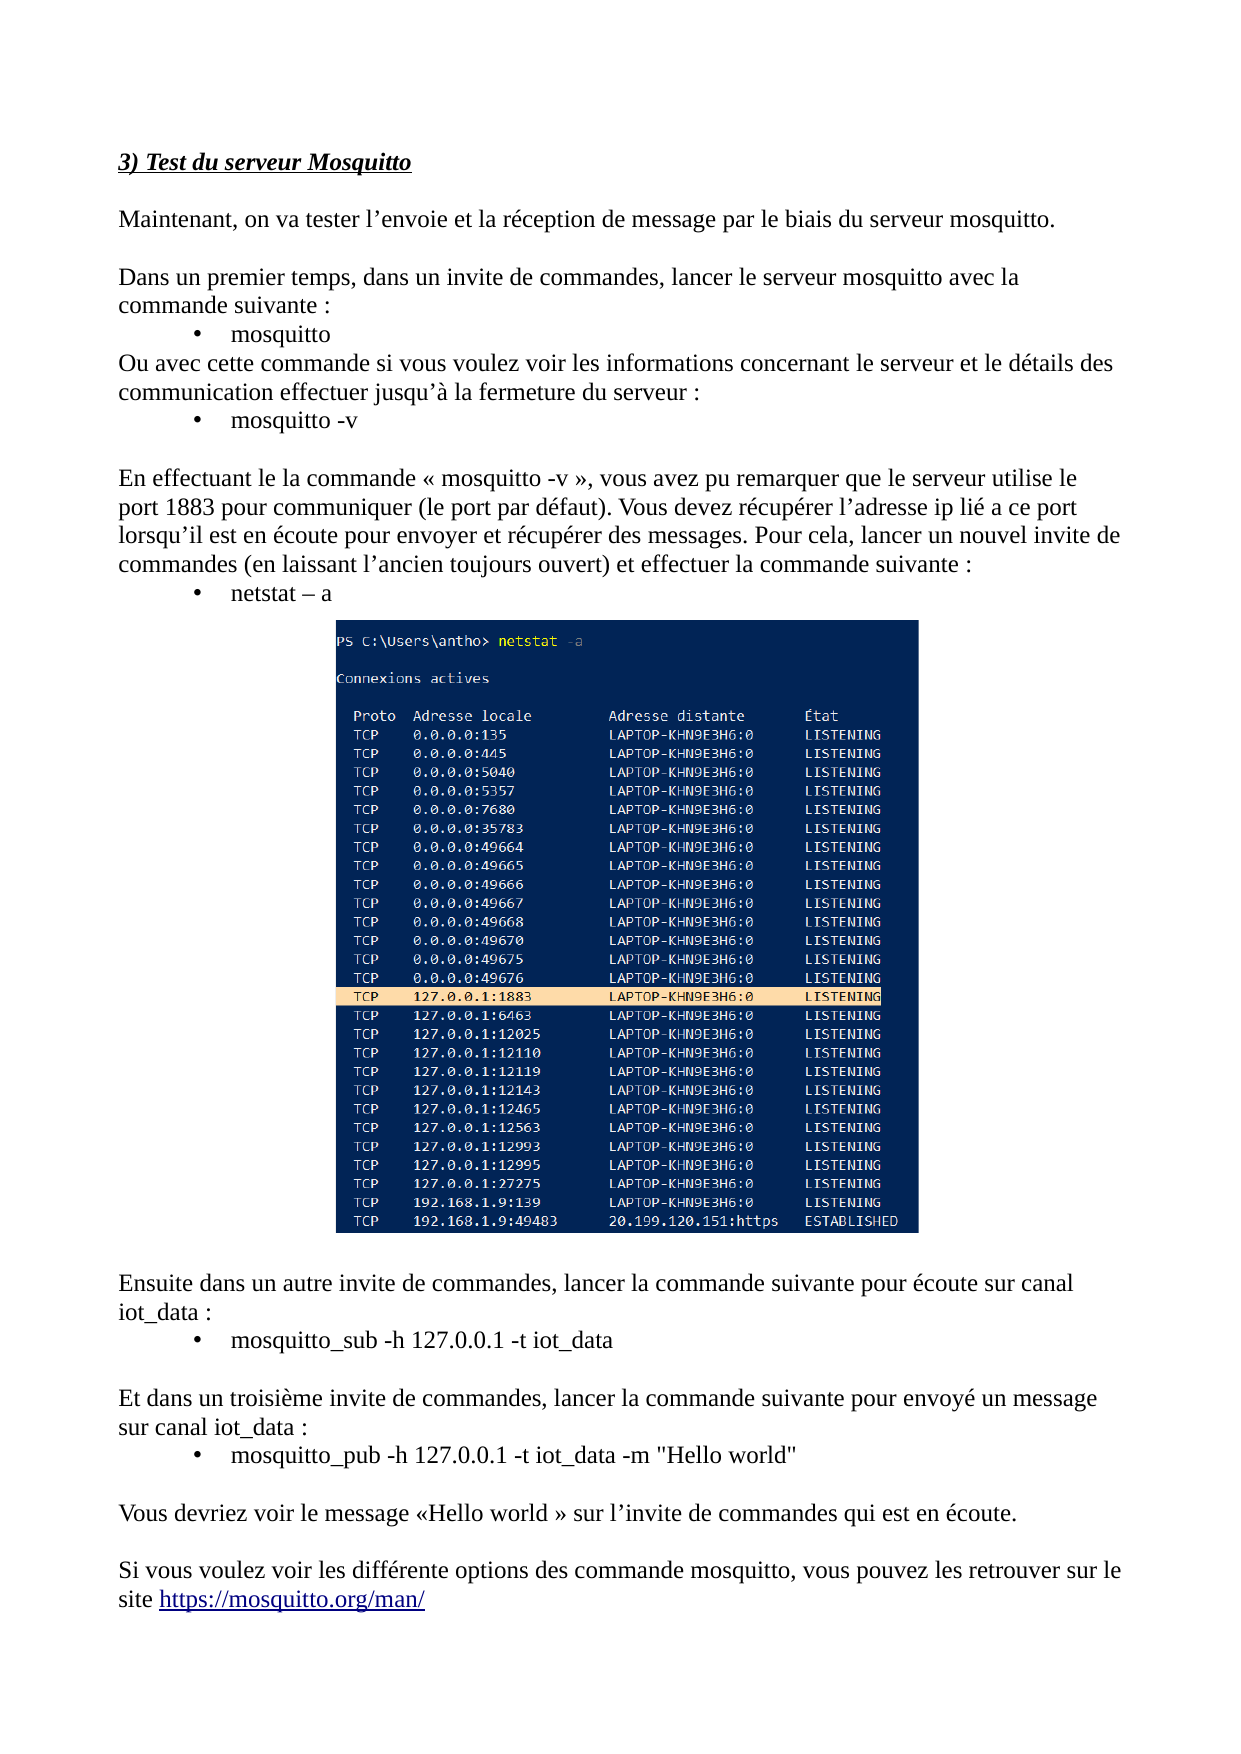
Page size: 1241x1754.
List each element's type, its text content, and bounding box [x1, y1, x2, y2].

picture [335, 620, 919, 1233]
text En effectuant le la commande « mosquitto -v », vous avez pu remarquer que le serveur utilise le port 1883 pour communiquer (le port par défaut). Vous devez récupérer l’adresse ip lié a ce port lorsqu’il est en écoute pour envoyer et récupérer des messages. Pour cela, lancer un nouvel invite de commandes (en laissant l’ancien toujours ouvert) et effectuer la commande suivante : [118, 463, 1122, 578]
text Dans un premier temps, dans un invite de commandes, lancer le serveur mosquitto avec la commande suivante : [118, 262, 1122, 319]
text Ensuite dans un autre invite de commandes, lancer la commande suivante pour écoute sur canal iot_data : [118, 1268, 1122, 1326]
text Si vous voulez voir les différente options des commande mosquitto, vous pouvez les retrouver sur le site https://mosquitto.org/man/ [118, 1556, 1122, 1613]
list netstat – a [193, 578, 1122, 607]
list mosquitto [193, 319, 1122, 348]
text 3) Test du serveur Mosquitto [118, 147, 1122, 176]
list mosquitto_sub -h 127.0.0.1 -t iot_data [193, 1326, 1122, 1354]
text Vous devriez voir le message «Hello world » sur l’invite de commandes qui est en écoute. [118, 1498, 1122, 1527]
text Maintenant, on va tester l’envoie et la réception de message par le biais du serveur mosquitto. [118, 204, 1122, 233]
text Et dans un troisième invite de commandes, lancer la commande suivante pour envoyé un message sur canal iot_data : [118, 1383, 1122, 1441]
text Ou avec cette commande si vous voulez voir les informations concernant le serveur et le détails des communication effectuer jusqu’à la fermeture du serveur : [118, 348, 1122, 406]
list mosquitto_pub -h 127.0.0.1 -t iot_data -m "Hello world" [193, 1441, 1122, 1469]
list mosquitto -v [193, 406, 1122, 434]
